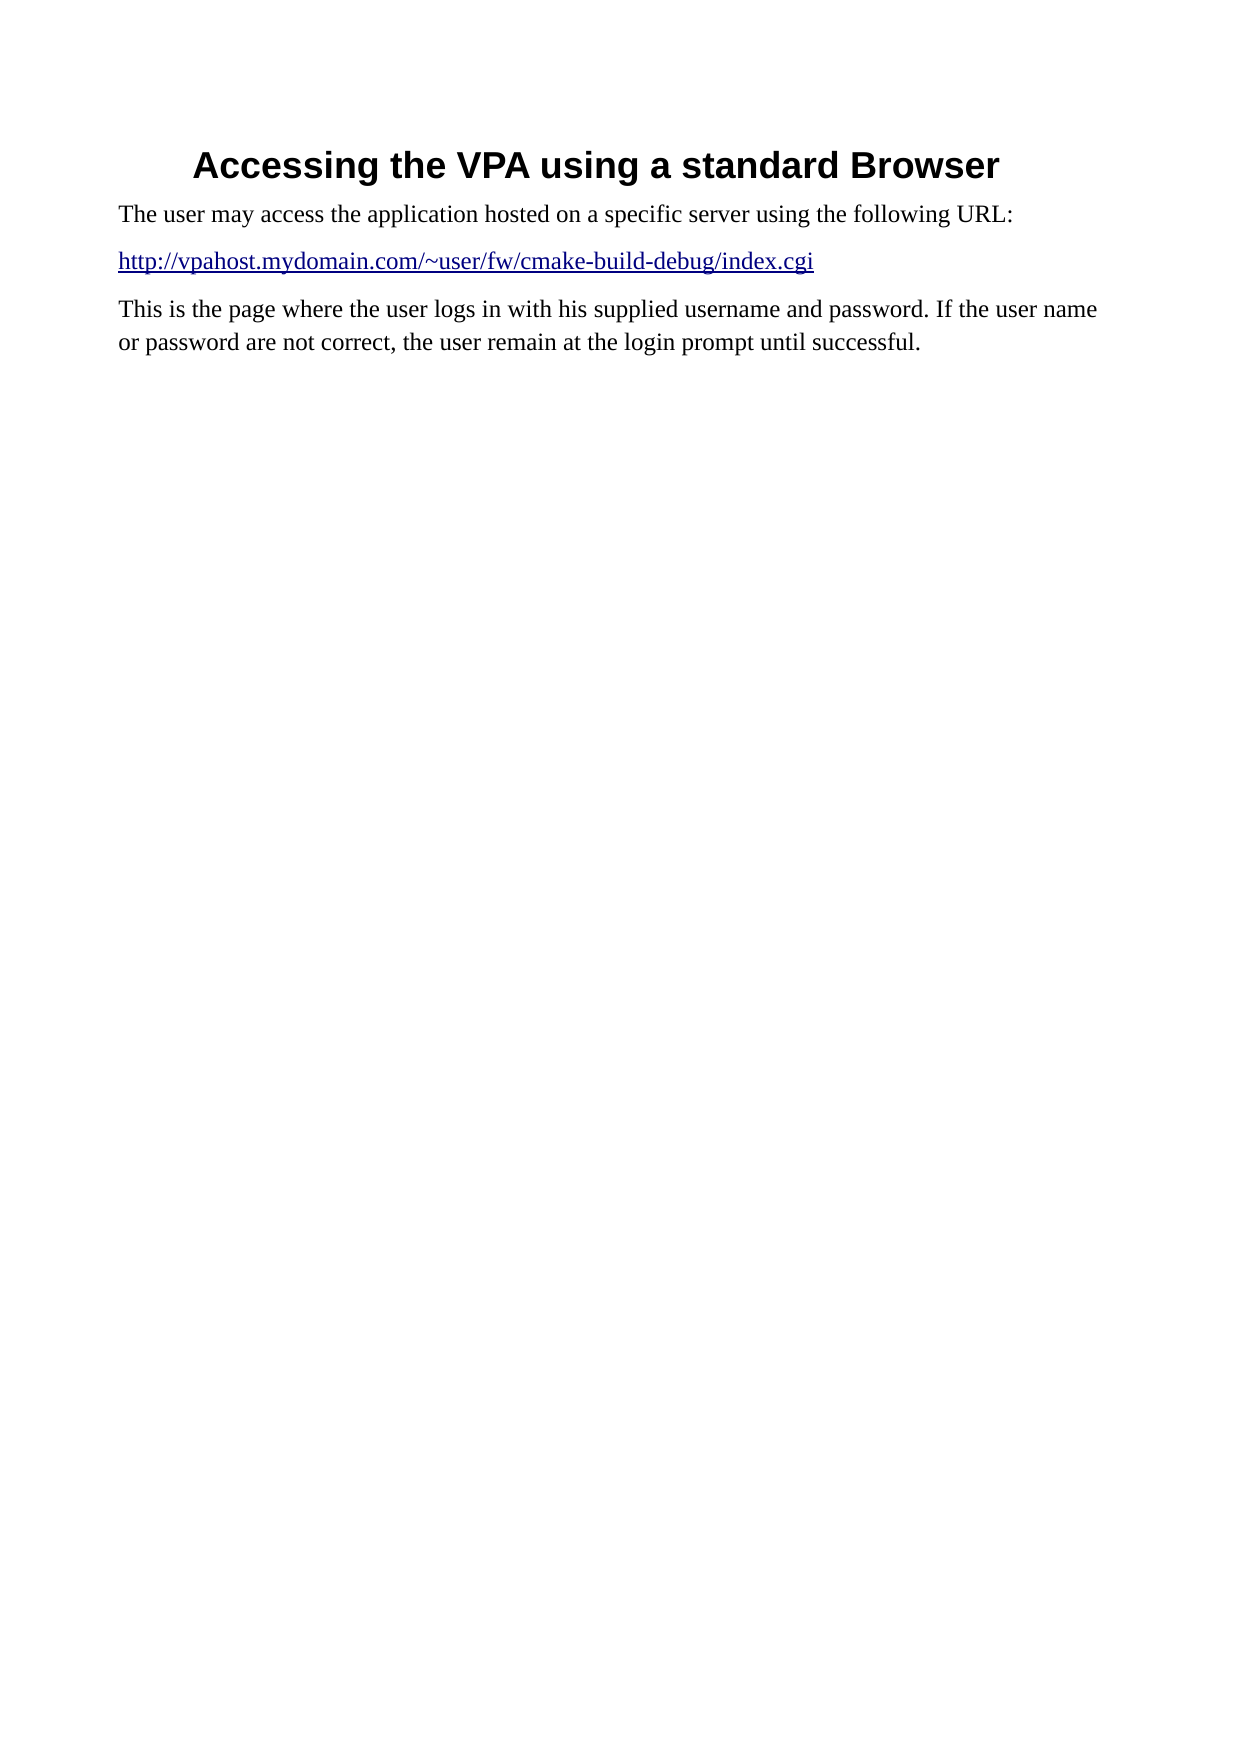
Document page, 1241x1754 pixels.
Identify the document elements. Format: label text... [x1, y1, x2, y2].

text http://vpahost.mydomain.com/~user/fw/cmake-build-debug/index.cgi [118, 246, 1122, 275]
text The user may access the application hosted on a specific server using the following URL: [118, 199, 1122, 227]
text This is the page where the user logs in with his supplied username and password. If the user name or password are not correct, the user remain at the login prompt until successful. [118, 294, 1122, 356]
subtitle Accessing the VPA using a standard Browser [118, 143, 1122, 186]
